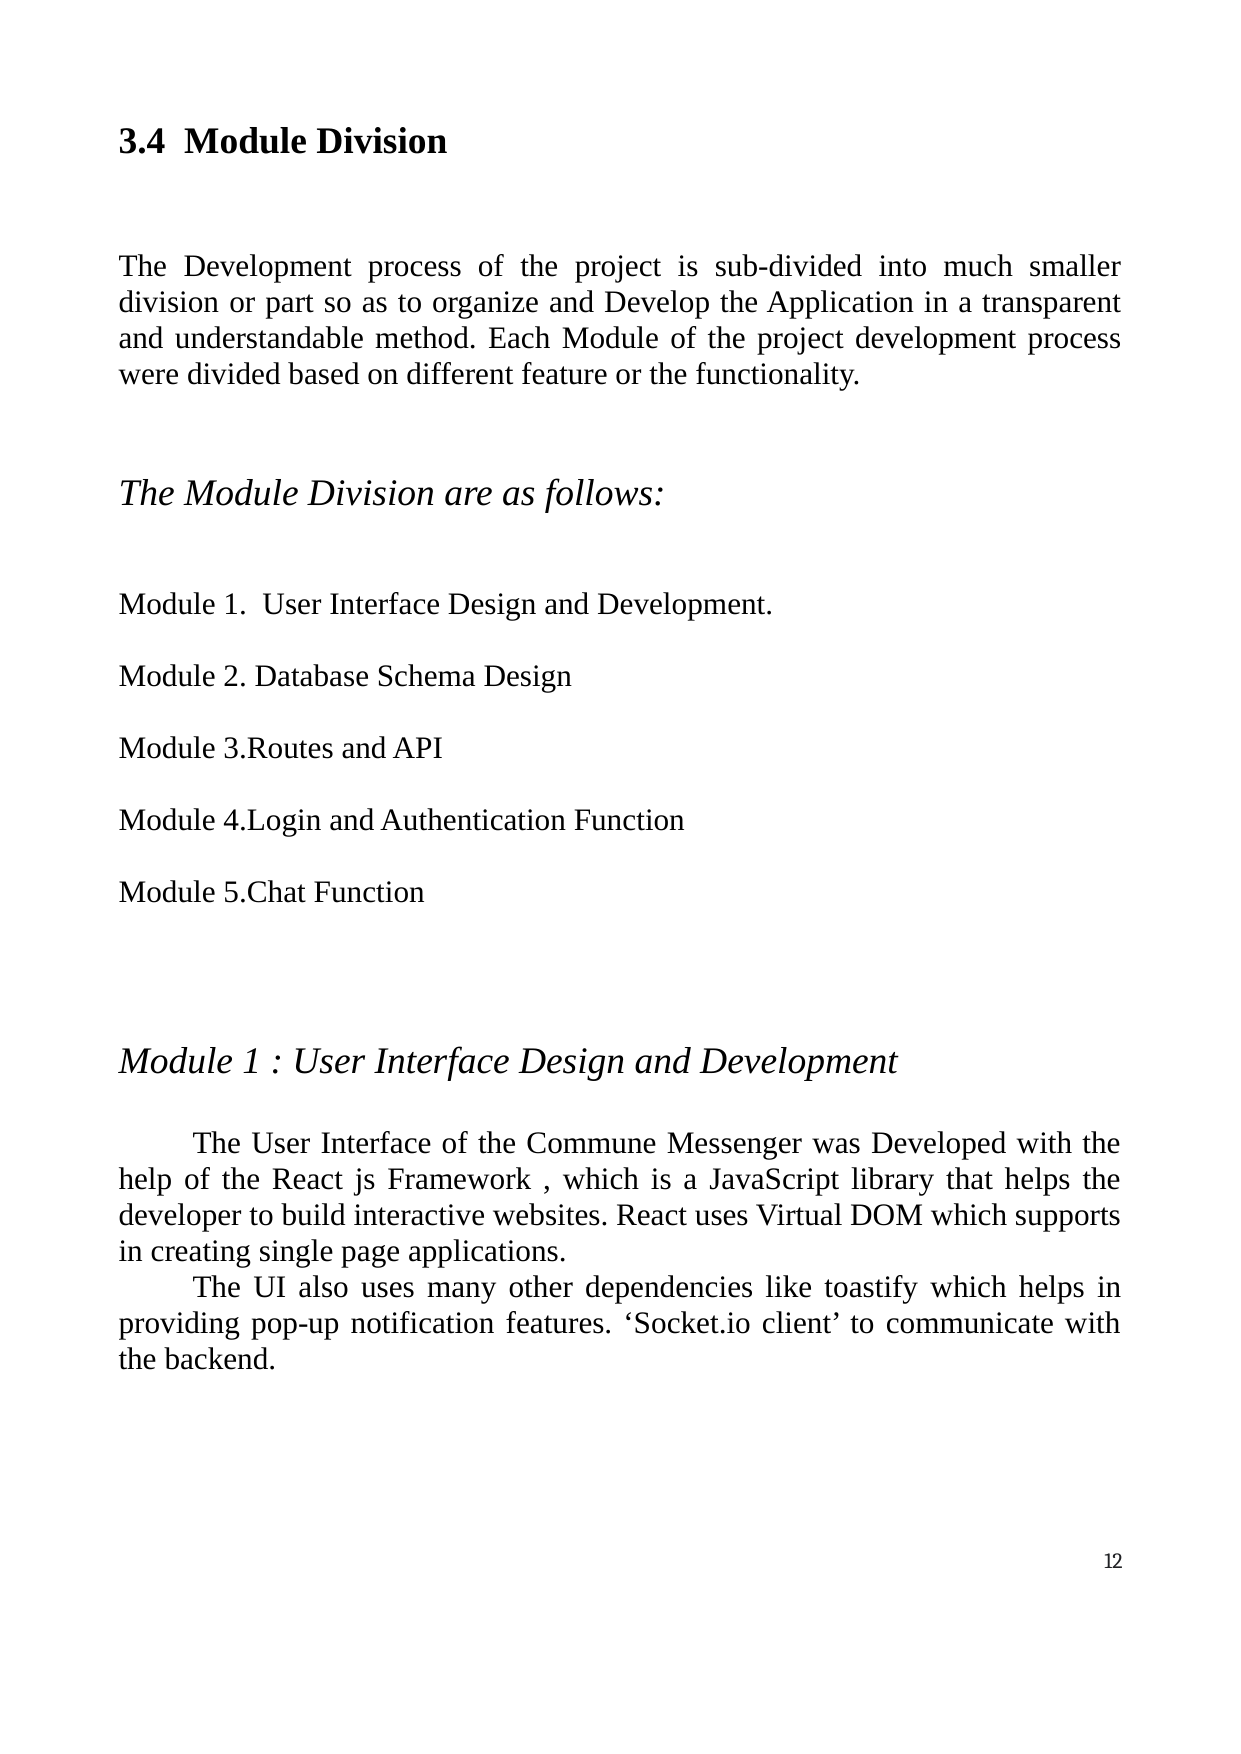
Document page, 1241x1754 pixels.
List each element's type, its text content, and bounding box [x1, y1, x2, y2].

text 12 [118, 1549, 1122, 1574]
text Module 5.Chat Function [118, 873, 1122, 909]
text Module 2. Database Schema Design [118, 657, 1122, 693]
text The User Interface of the Commune Messenger was Developed with the help of the React js Framework , which is a JavaScript library that helps the developer to build interactive websites. React uses Virtual DOM which supports in creating single page applications. [118, 1124, 1122, 1268]
text 3.4 Module Division [118, 118, 1122, 161]
text The Module Division are as follows: [118, 471, 1122, 514]
text The Development process of the project is sub-divided into much smaller division or part so as to organize and Develop the Application in a transparent and understandable method. Each Module of the project development process were divided based on different feature or the functionality. [118, 248, 1122, 391]
text Module 1 : User Interface Design and Development [118, 1038, 1122, 1081]
text Module 1. User Interface Design and Development. [118, 586, 1122, 621]
text Module 3.Routes and API [118, 729, 1122, 765]
text The UI also uses many other dependencies like toastify which helps in providing pop-up notification features. ‘Socket.io client’ to communicate with the backend. [118, 1268, 1122, 1376]
text Module 4.Login and Authentication Function [118, 801, 1122, 837]
